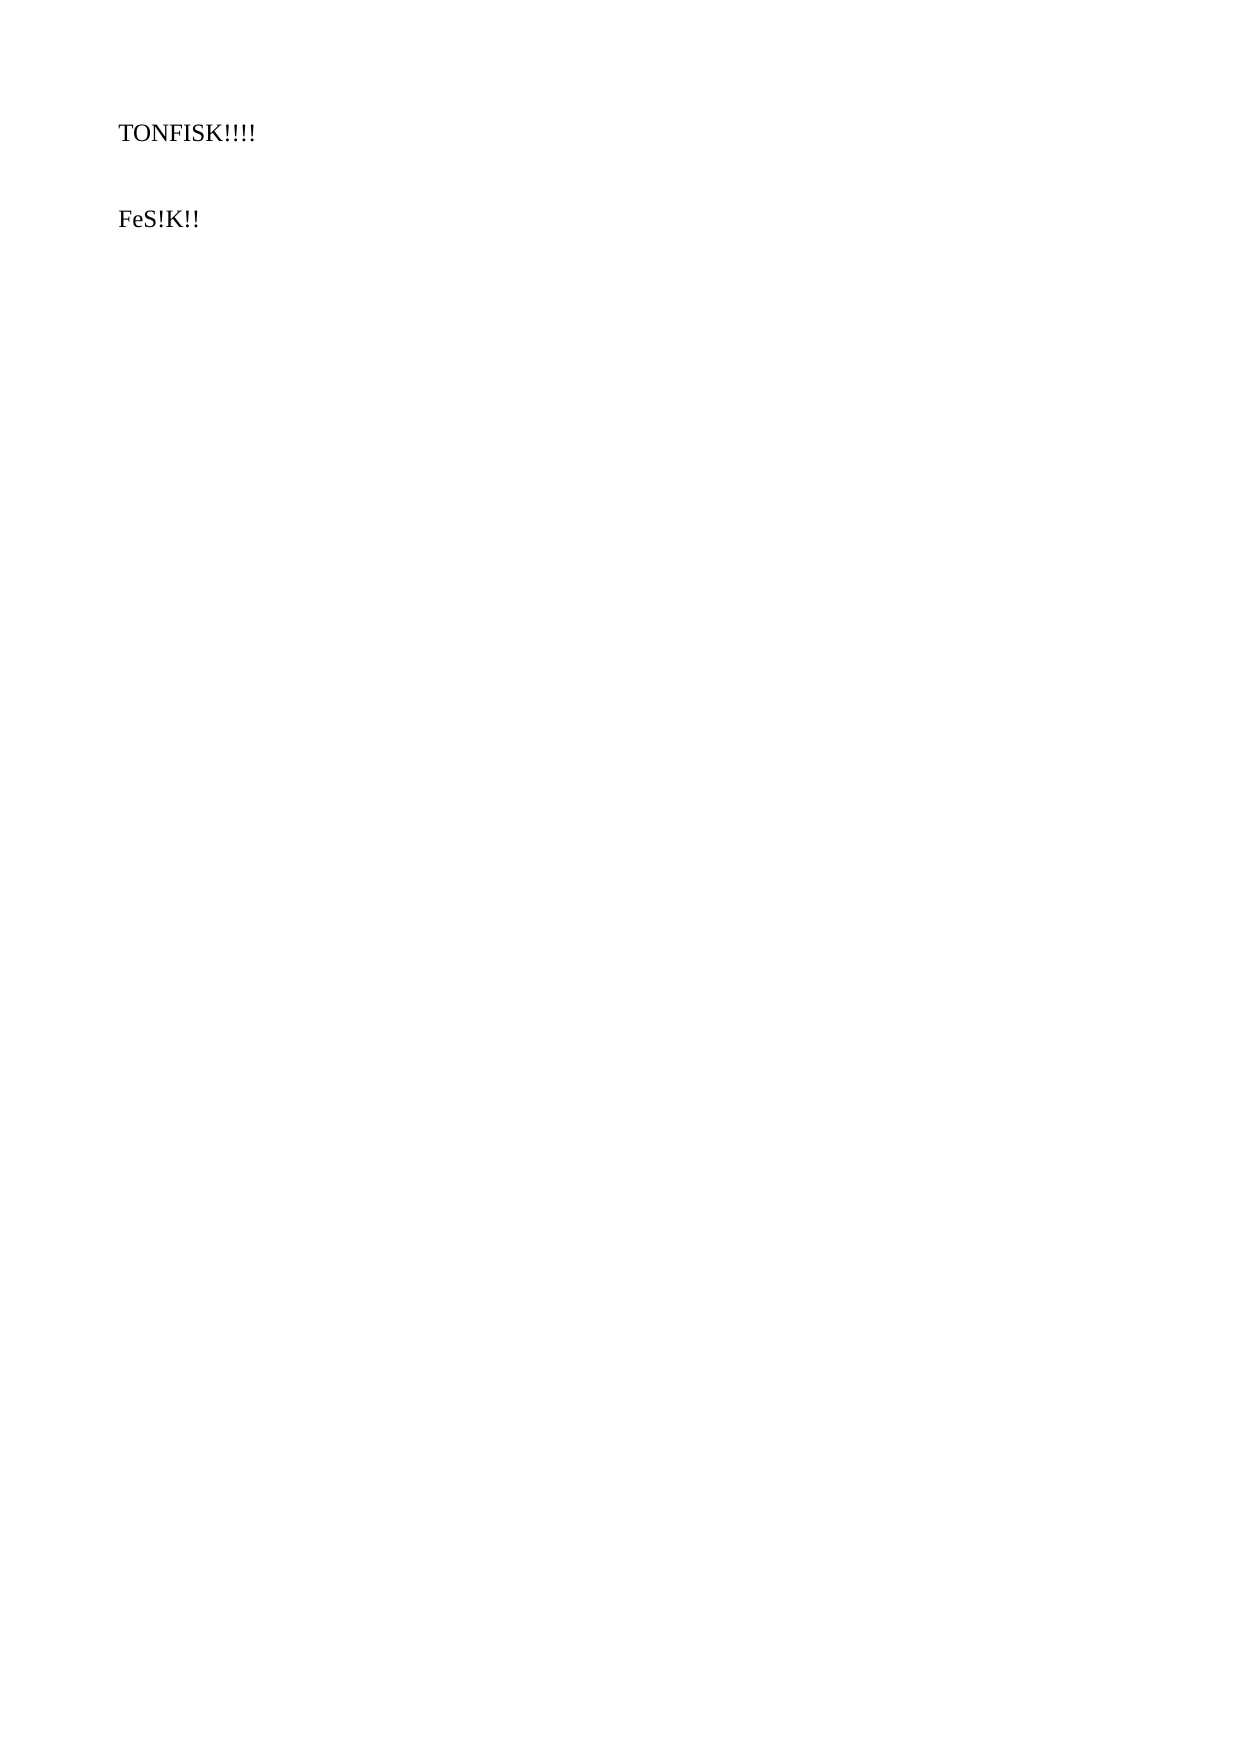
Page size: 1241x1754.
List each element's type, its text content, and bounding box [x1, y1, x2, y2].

text TONFISK!!!! [118, 118, 1122, 147]
text FeS!K!! [118, 204, 1122, 233]
